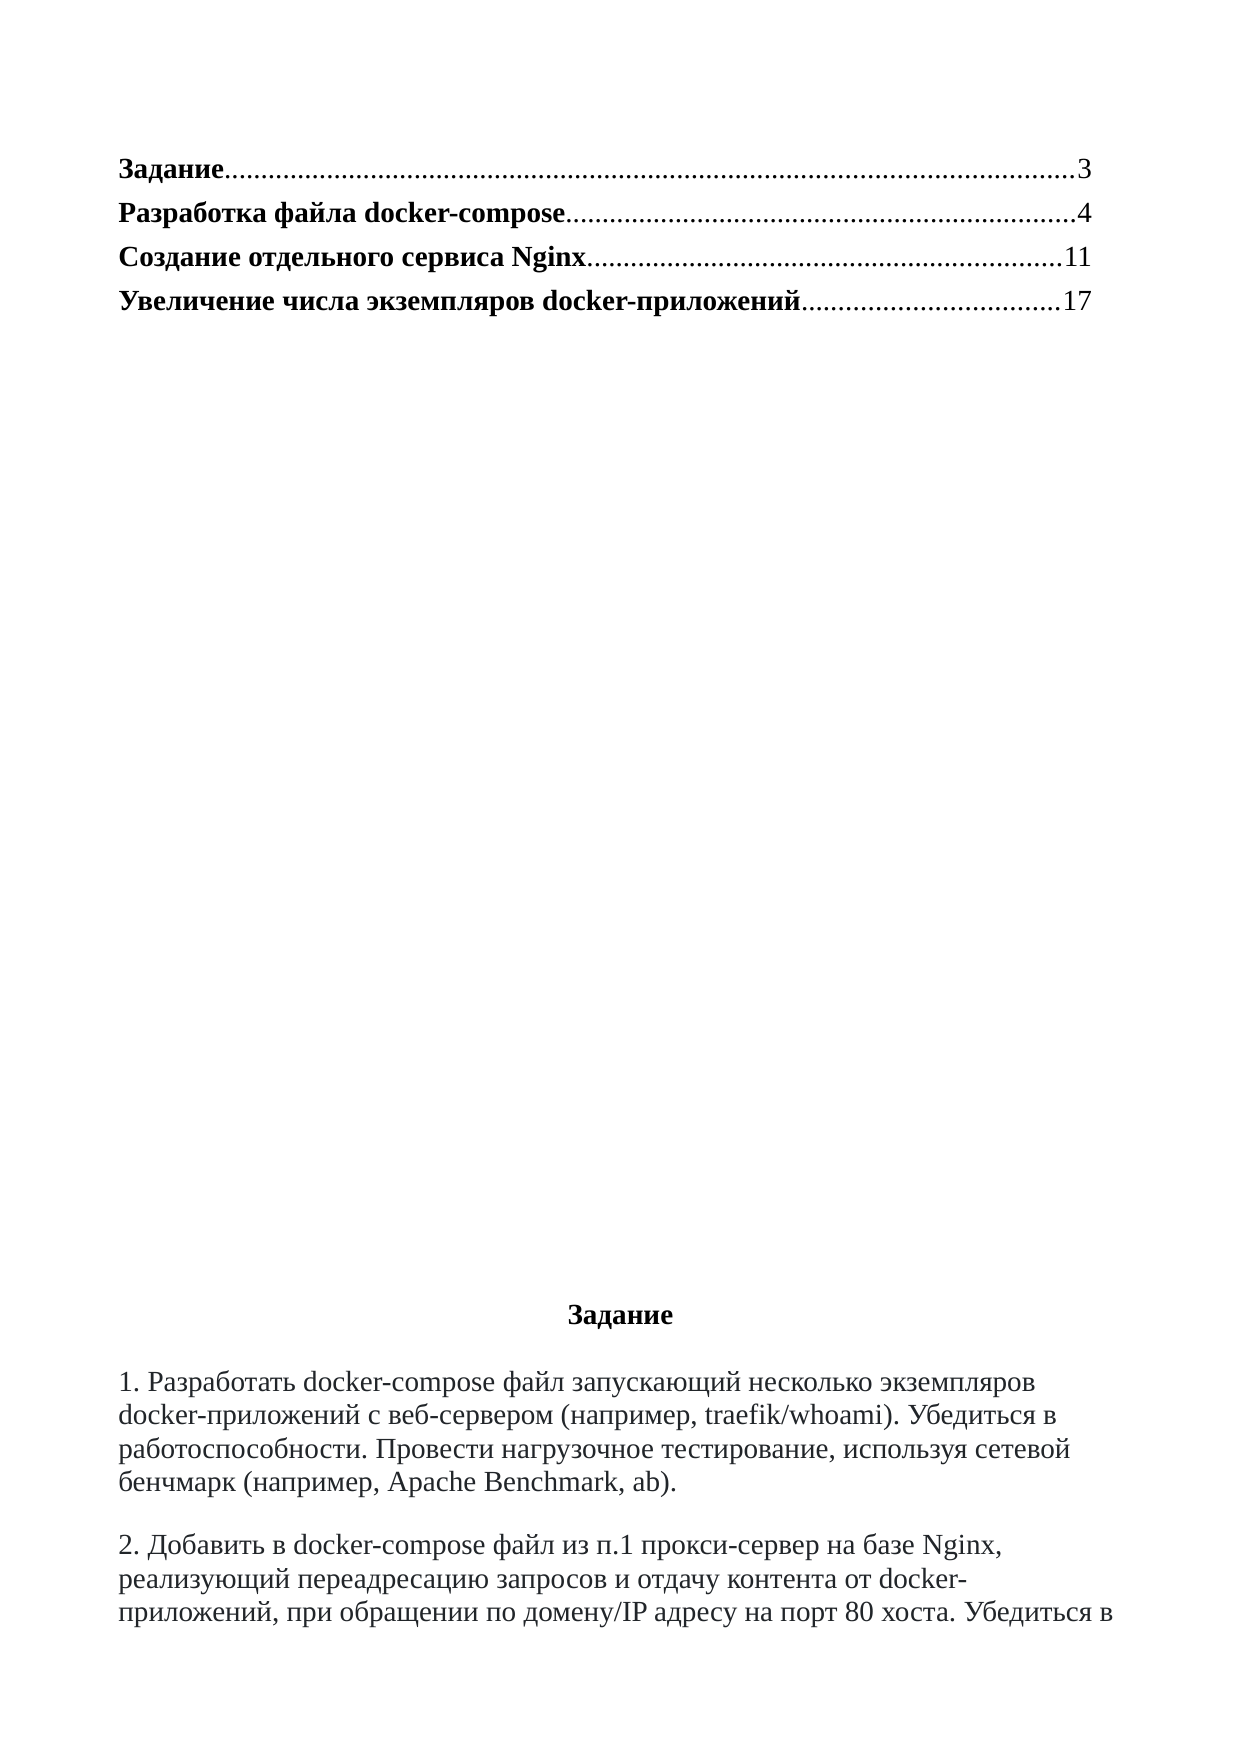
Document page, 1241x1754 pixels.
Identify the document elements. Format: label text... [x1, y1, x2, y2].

text Задание 3 [118, 152, 1122, 185]
text 1. Разработать docker-compose файл запускающий несколько экземпляров docker-приложений с веб-сервером (например, traefik/whoami). Убедиться в работоспособности. Провести нагрузочное тестирование, используя сетевой бенчмарк (например, Apache Benchmark, ab). [118, 1330, 1122, 1498]
text Разработка файла docker-compose 4 [118, 196, 1122, 229]
text Увеличение числа экземпляров docker-приложений 17 [118, 283, 1122, 317]
text 2. Добавить в docker-compose файл из п.1 прокси-сервер на базе Nginx, реализующий переадресацию запросов и отдачу контента от docker-приложений, при обращении по домену/IP адресу на порт 80 хоста. Убедиться в [118, 1527, 1122, 1628]
subtitle Задание [118, 1297, 1122, 1330]
text Создание отдельного сервиса Nginx 11 [118, 239, 1122, 273]
